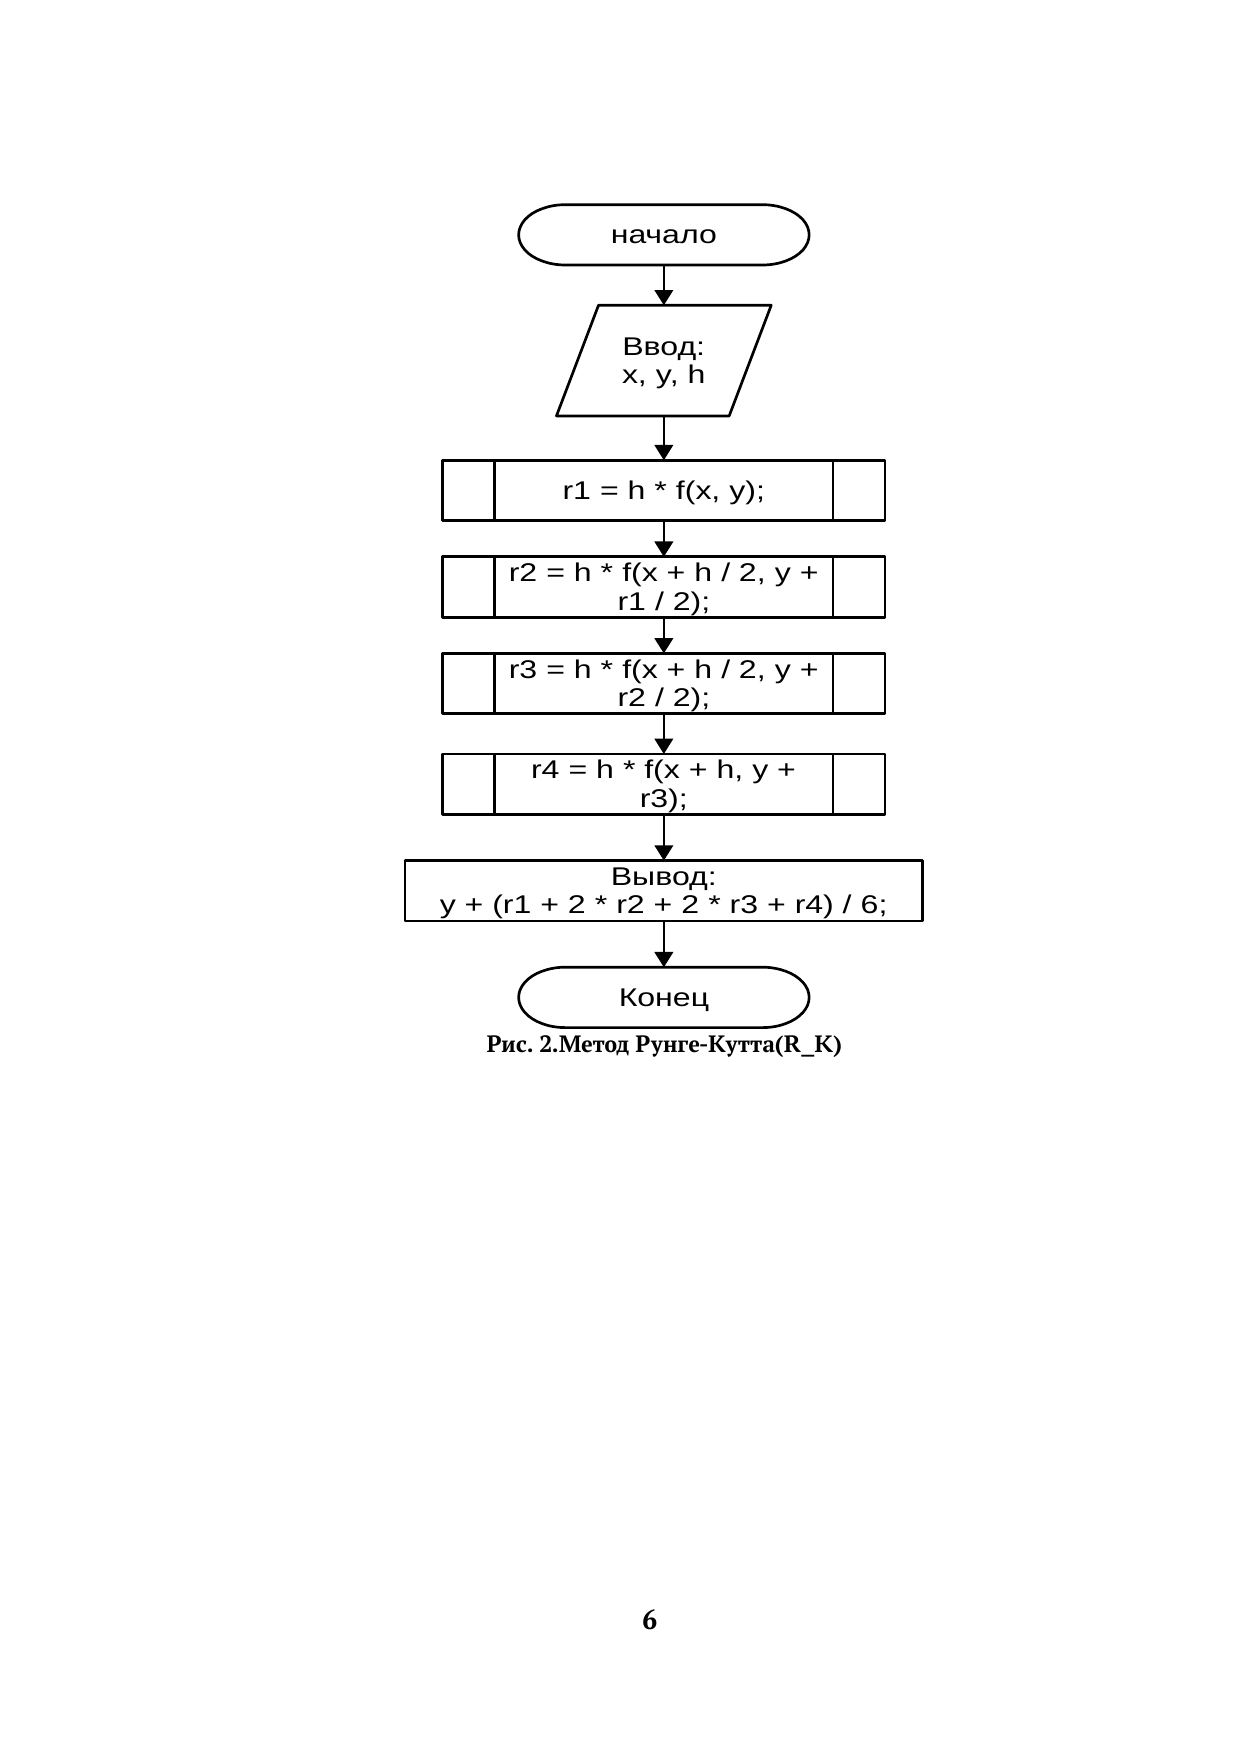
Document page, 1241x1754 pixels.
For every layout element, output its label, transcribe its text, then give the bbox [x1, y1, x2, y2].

text Рис. 2.Метод Рунге-Кутта(R_K) [403, 203, 925, 1058]
